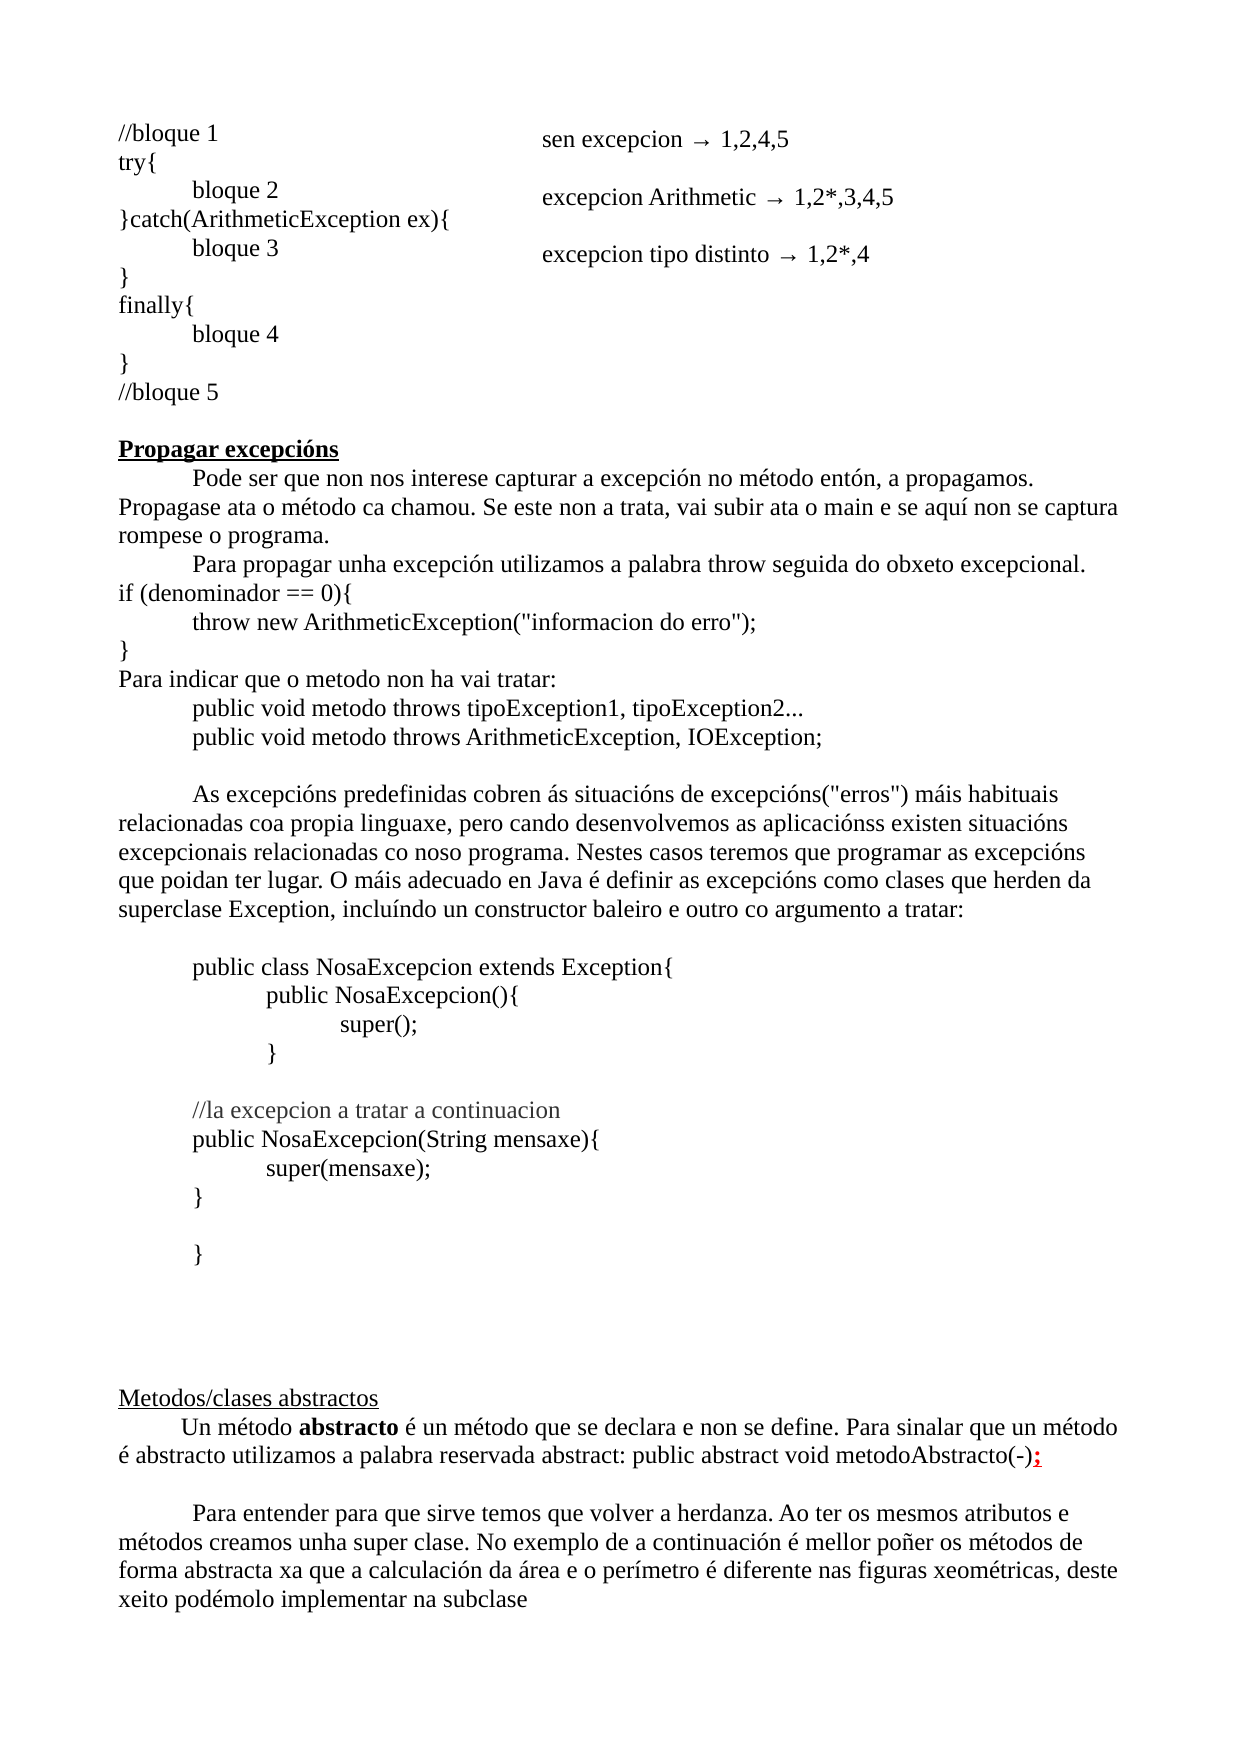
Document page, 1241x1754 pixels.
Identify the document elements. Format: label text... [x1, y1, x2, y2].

text public NosaExcepcion(){ [118, 981, 1122, 1009]
text } [118, 1182, 1122, 1211]
text } [118, 1239, 1122, 1268]
text Metodos/clases abstractos [118, 1383, 1122, 1412]
text public class NosaExcepcion extends Exception{ [118, 952, 1122, 981]
text super(mensaxe); [118, 1153, 1122, 1182]
text } [118, 636, 1122, 664]
text //bloque 5 [118, 377, 1122, 406]
text Para indicar que o metodo non ha vai tratar: [118, 664, 1122, 693]
text bloque 3 [118, 233, 1122, 262]
text bloque 2 [118, 176, 1122, 204]
text public NosaExcepcion(String mensaxe){ [118, 1124, 1122, 1153]
text public void metodo throws tipoException1, tipoException2... [118, 693, 1122, 722]
text //bloque 1 [118, 118, 1122, 147]
text Pode ser que non nos interese capturar a excepción no método entón, a propagamos. Propagase ata o método ca chamou. Se este non a trata, vai subir ata o main e se aquí non se captura rompese o programa. [118, 463, 1122, 549]
text Un método abstracto é un método que se declara e non se define. Para sinalar que un método é abstracto utilizamos a palabra reservada abstract: public abstract void metodoAbstracto(-); [118, 1412, 1122, 1469]
text //la excepcion a tratar a continuacion [118, 1096, 1122, 1124]
text }catch(ArithmeticException ex){ [118, 204, 1122, 233]
text super(); [118, 1009, 1122, 1038]
text public void metodo throws ArithmeticException, IOException; [118, 722, 1122, 751]
text } [118, 262, 1122, 291]
text Para entender para que sirve temos que volver a herdanza. Ao ter os mesmos atributos e métodos creamos unha super clase. No exemplo de a continuación é mellor poñer os métodos de forma abstracta xa que a calculación da área e o perímetro é diferente nas figuras xeométricas, deste xeito podémolo implementar na subclase [118, 1498, 1122, 1613]
text bloque 4 [118, 319, 1122, 348]
text } [118, 348, 1122, 377]
text try{ [118, 147, 1122, 176]
text } [118, 1038, 1122, 1067]
text As excepcións predefinidas cobren ás situacións de excepcións("erros") máis habituais relacionadas coa propia linguaxe, pero cando desenvolvemos as aplicaciónss existen situacións excepcionais relacionadas co noso programa. Nestes casos teremos que programar as excepcións que poidan ter lugar. O máis adecuado en Java é definir as excepcións como clases que herden da superclase Exception, incluíndo un constructor baleiro e outro co argumento a tratar: [118, 779, 1122, 923]
text Propagar excepcións [118, 434, 1122, 463]
text Para propagar unha excepción utilizamos a palabra throw seguida do obxeto excepcional. [118, 549, 1122, 578]
text throw new ArithmeticException("informacion do erro"); [118, 607, 1122, 636]
text if (denominador == 0){ [118, 578, 1122, 607]
text finally{ [118, 291, 1122, 319]
